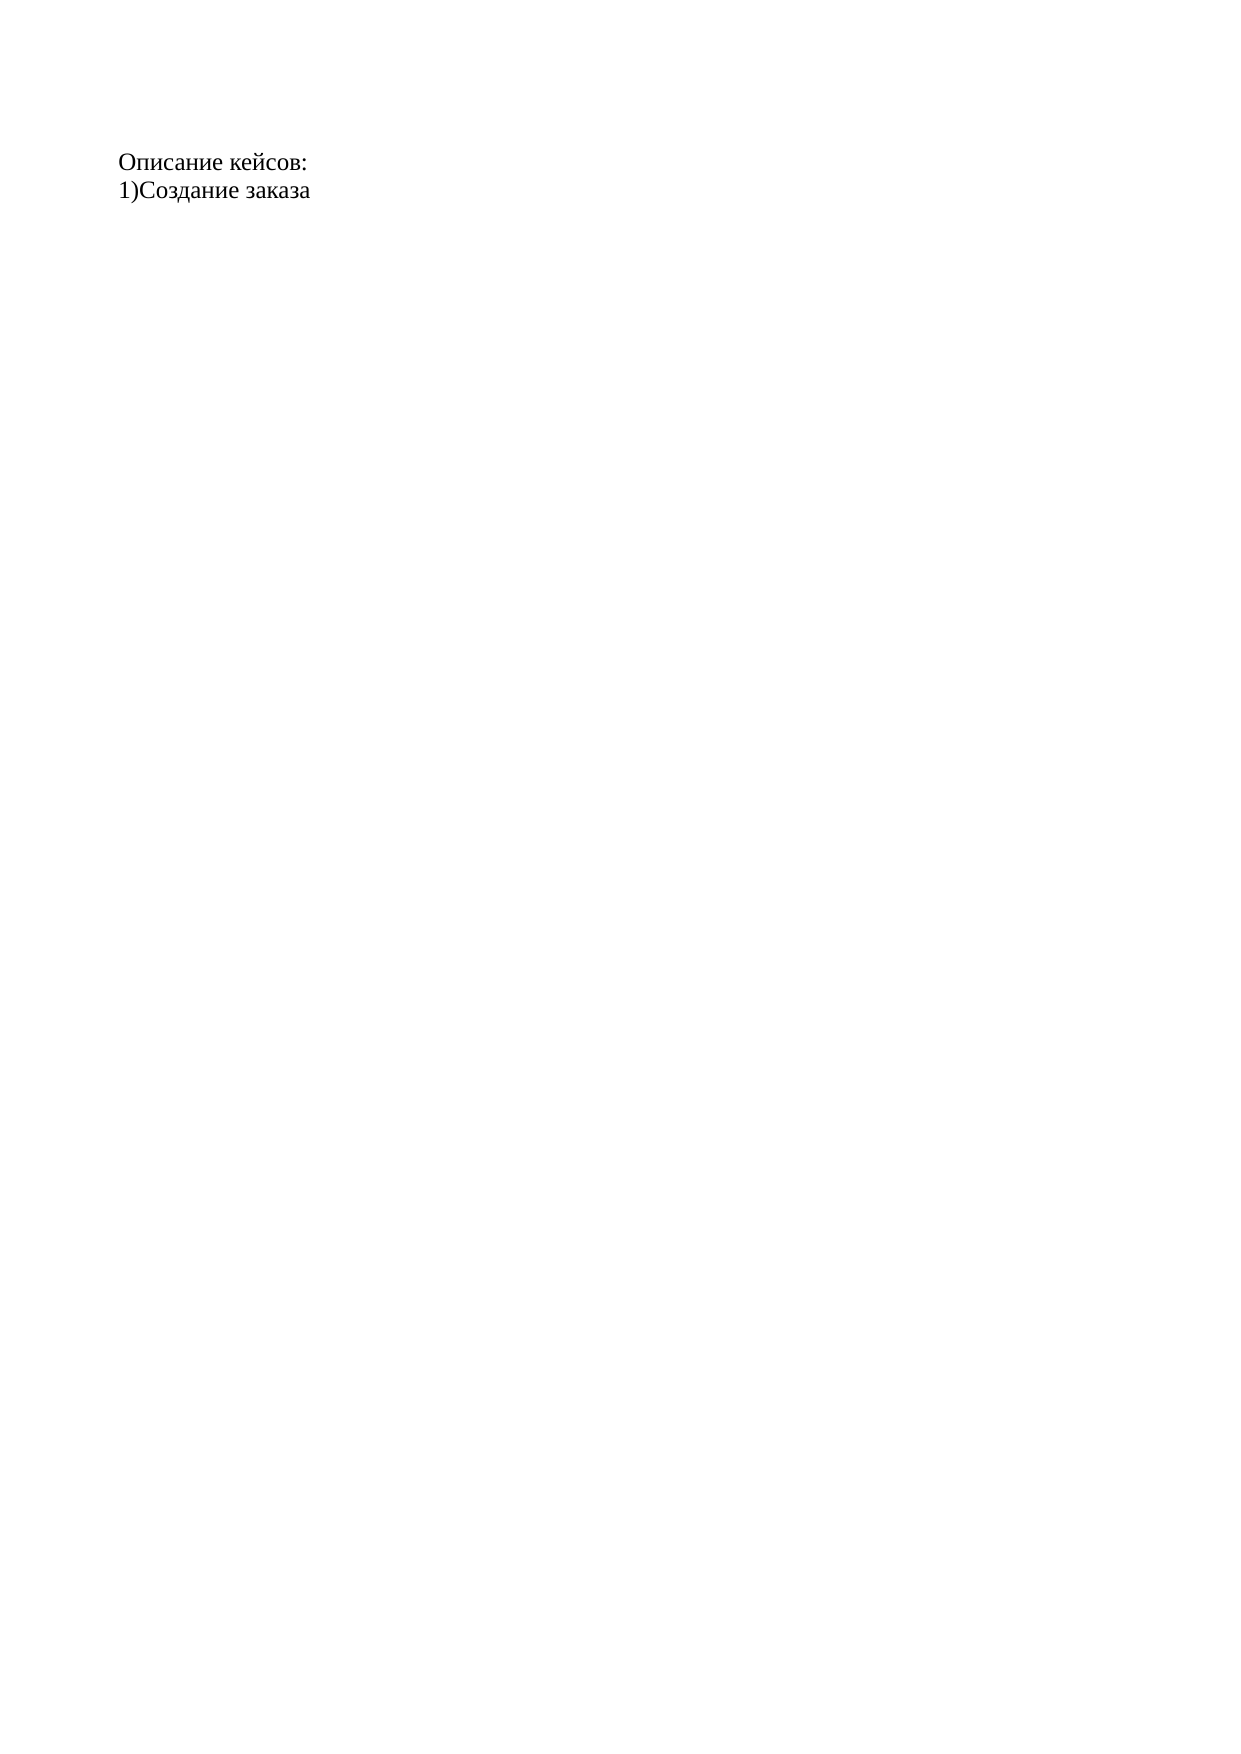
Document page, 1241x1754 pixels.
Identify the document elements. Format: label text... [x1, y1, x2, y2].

text 1)Создание заказа [118, 176, 1122, 204]
text Описание кейсов: [118, 147, 1122, 176]
